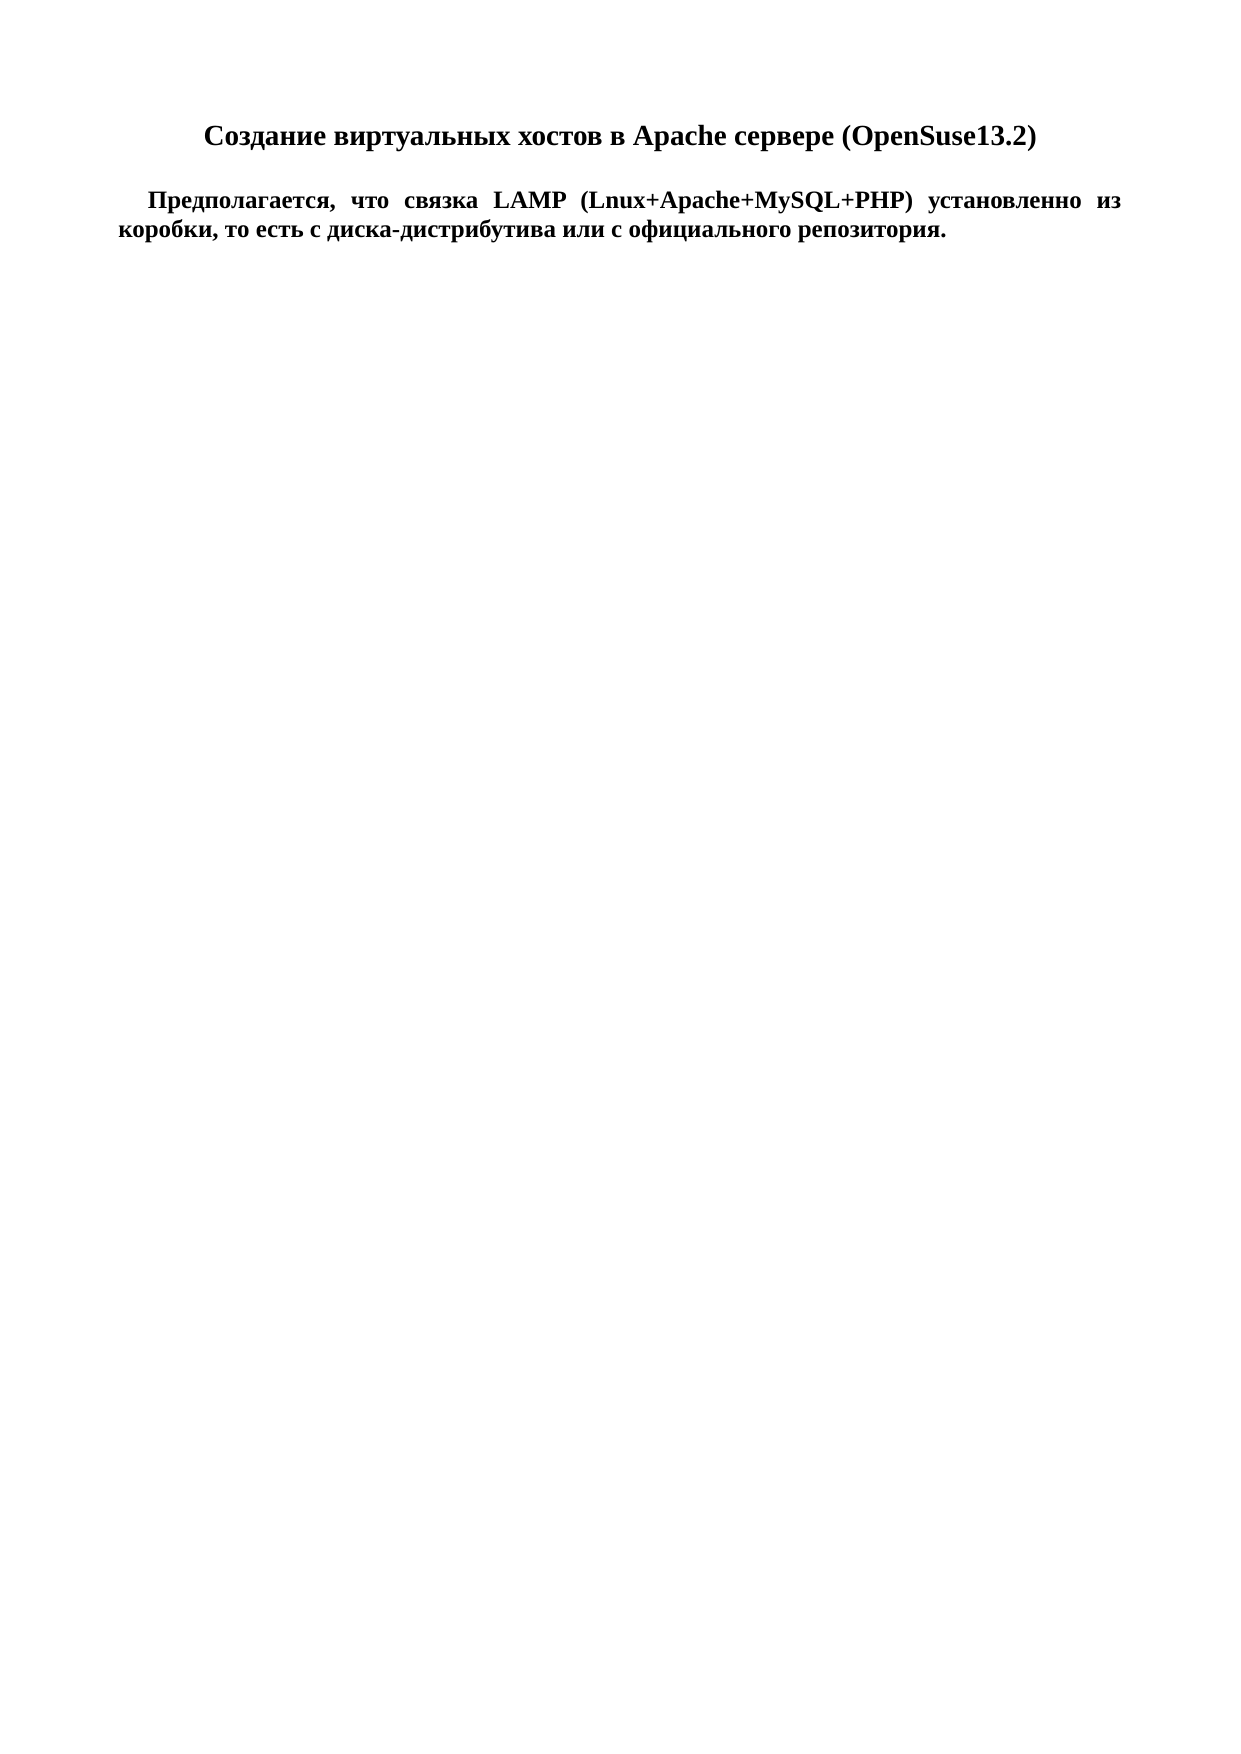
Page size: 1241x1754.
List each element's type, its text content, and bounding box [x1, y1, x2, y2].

text Предполагается, что связка LAMP (Lnux+Apache+MySQL+PHP) установленно из коробки, то есть с диска-дистрибутива или с официального репозитория. [118, 185, 1122, 243]
text Создание виртуальных хостов в Apache сервере (OpenSuse13.2) [118, 118, 1122, 152]
